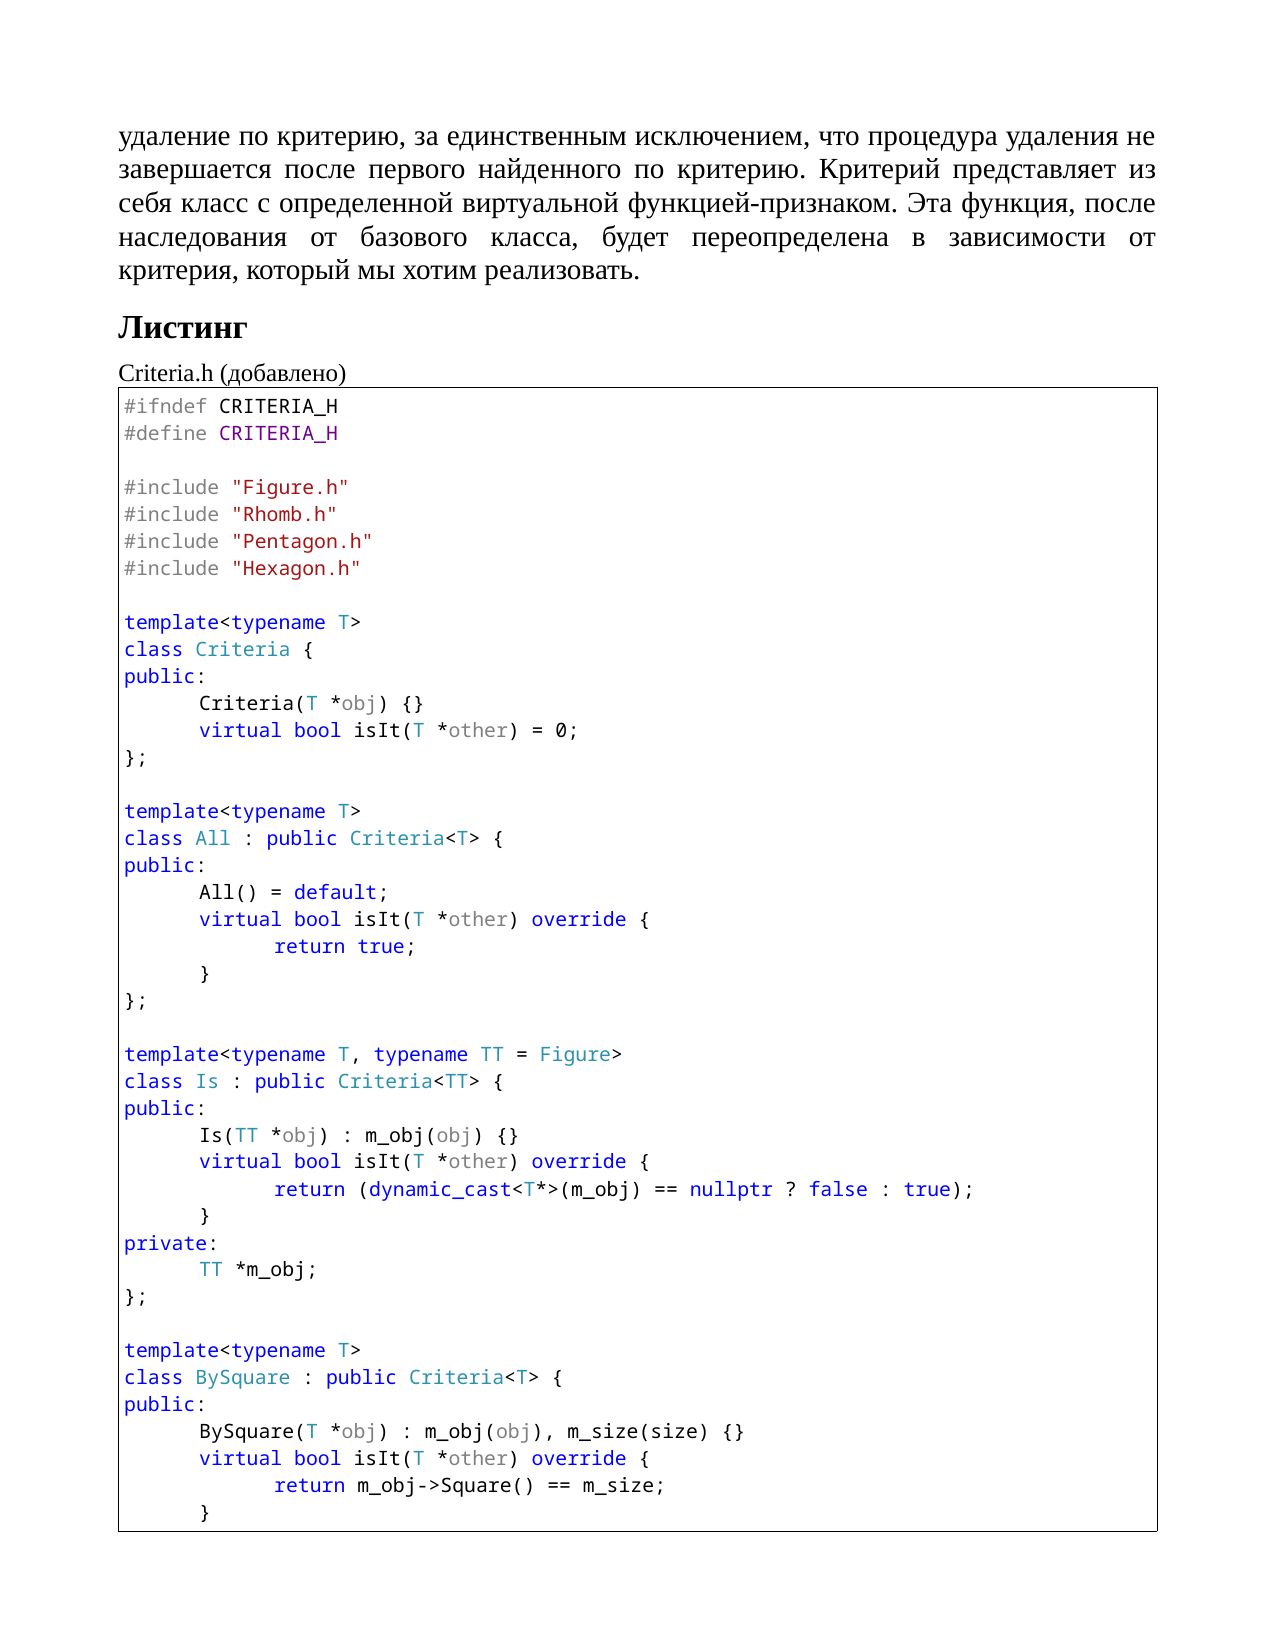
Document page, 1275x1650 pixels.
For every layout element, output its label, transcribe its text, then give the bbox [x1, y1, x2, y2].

text Criteria.h (добавлено) [118, 358, 1157, 387]
table_header #ifndef CRITERIA_H #define CRITERIA_H #include "Figure.h" #include "Rhomb.h" #include "Pentagon.h" #include "Hexagon.h" template<typename T> class Criteria { public: Criteria(T *obj) {} virtual bool isIt(T *other) = 0; }; template<typename T> class All : public Criteria<T> { public: All() = default; virtual bool isIt(T *other) override { return true; } }; template<typename T, typename TT = Figure> class Is : public Criteria<TT> { public: Is(TT *obj) : m_obj(obj) {} virtual bool isIt(T *other) override { return (dynamic_cast<T*>(m_obj) == nullptr ? false : true); } private: TT *m_obj; }; template<typename T> class BySquare : public Criteria<T> { public: BySquare(T *obj) : m_obj(obj), m_size(size) {} virtual bool isIt(T *other) override { return m_obj->Square() == m_size; } [119, 388, 1157, 1531]
text удаление по критерию, за единственным исключением, что процедура удаления не завершается после первого найденного по критерию. Критерий представляет из себя класс с определенной виртуальной функцией-признаком. Эта функция, после наследования от базового класса, будет переопределена в зависимости от критерия, который мы хотим реализовать. [118, 118, 1157, 286]
subtitle Листинг [118, 307, 1157, 345]
